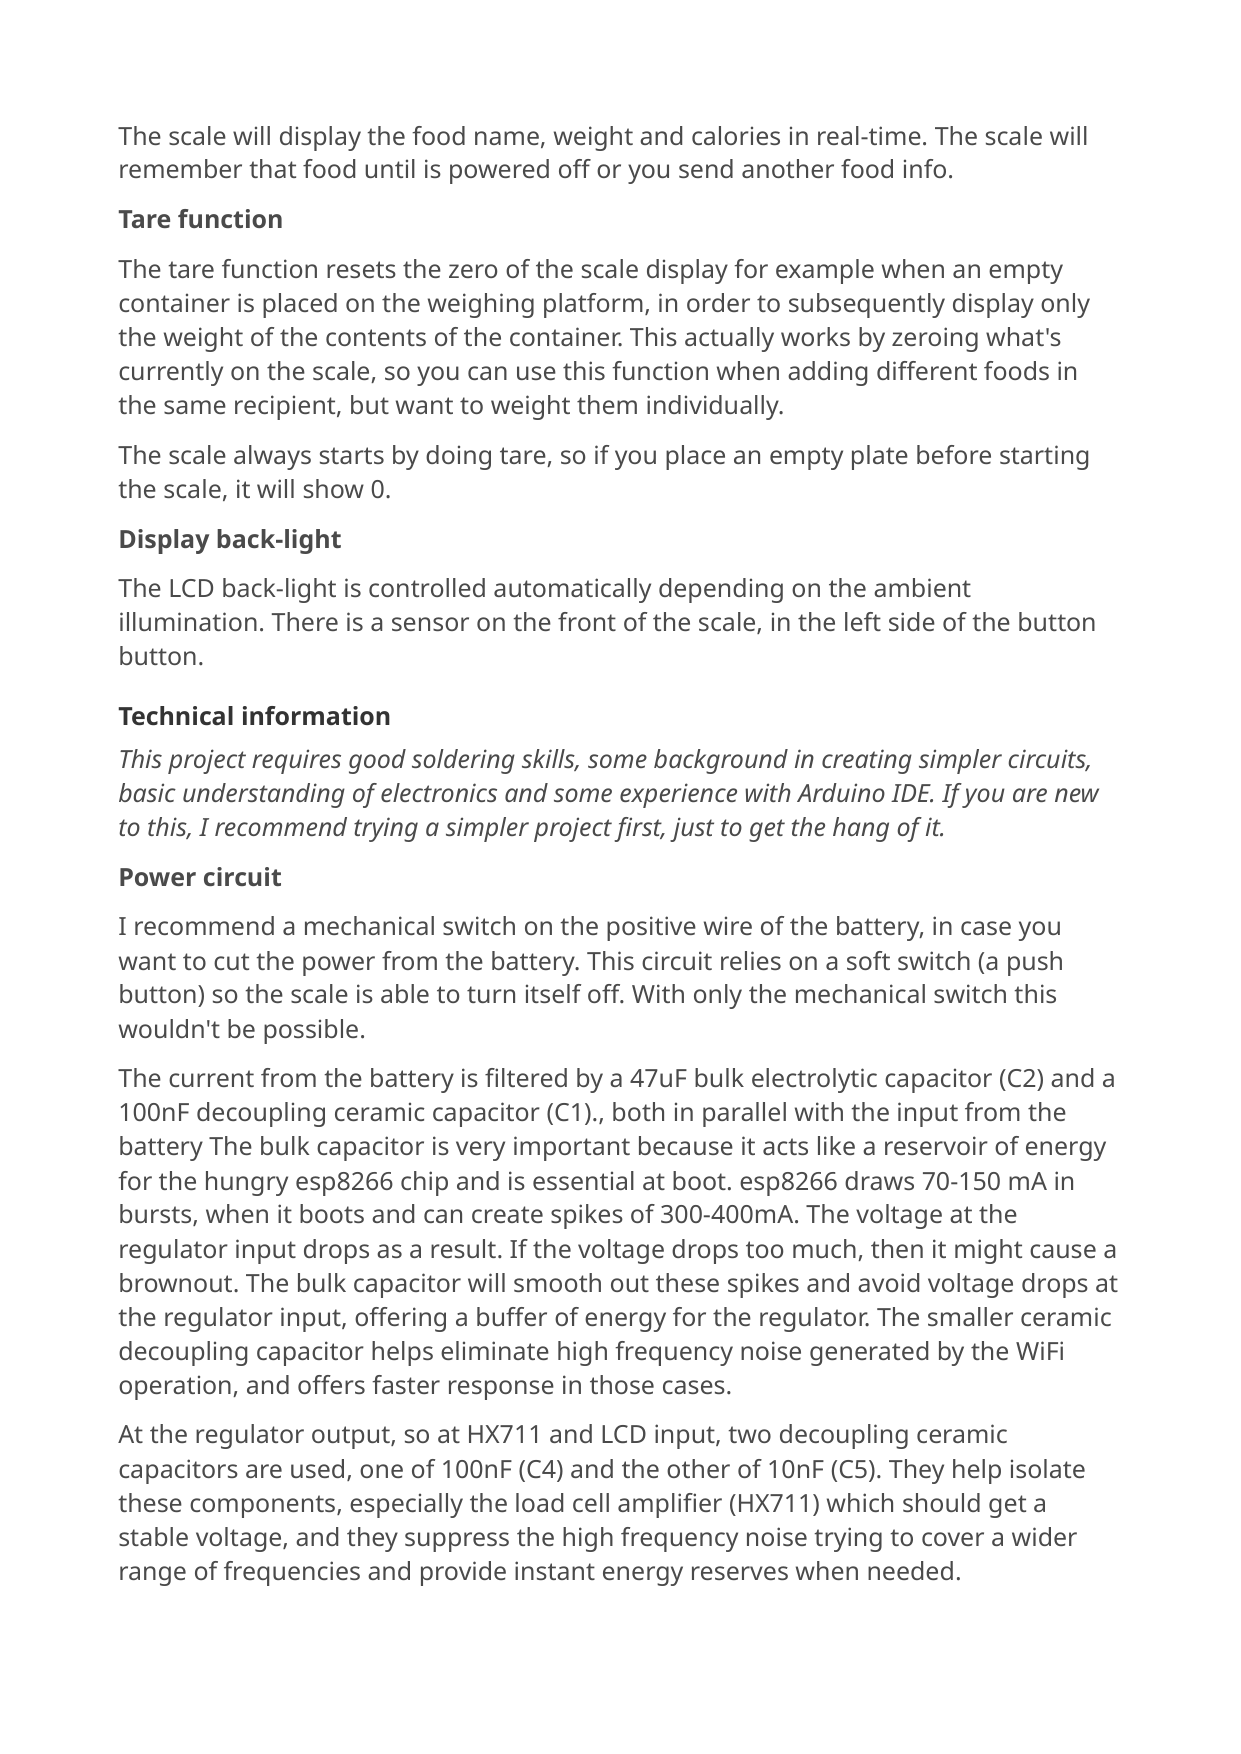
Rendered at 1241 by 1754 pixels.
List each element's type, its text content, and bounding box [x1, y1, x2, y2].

text Power circuit [118, 859, 1122, 893]
text The LCD back-light is controlled automatically depending on the ambient illumination. There is a sensor on the front of the scale, in the left side of the button button. [118, 571, 1122, 673]
text This project requires good soldering skills, some background in creating simpler circuits, basic understanding of electronics and some experience with Arduino IDE. If you are new to this, I recommend trying a simpler project first, just to get the hang of it. [118, 742, 1122, 844]
text Display back-light [118, 521, 1122, 555]
text The current from the battery is filtered by a 47uF bulk electrolytic capacitor (C2) and a 100nF decoupling ceramic capacitor (C1)., both in parallel with the input from the battery The bulk capacitor is very important because it acts like a reservoir of energy for the hungry esp8266 chip and is essential at boot. esp8266 draws 70-150 mA in bursts, when it boots and can create spikes of 300-400mA. The voltage at the regulator input drops as a result. If the voltage drops too much, then it might cause a brownout. The bulk capacitor will smooth out these spikes and avoid voltage drops at the regulator input, offering a buffer of energy for the regulator. The smaller ceramic decoupling capacitor helps eliminate high frequency noise generated by the WiFi operation, and offers faster response in those cases. [118, 1061, 1122, 1402]
text The scale will display the food name, weight and calories in real-time. The scale will remember that food until is powered off or you send another food info. [118, 118, 1122, 186]
text I recommend a mechanical switch on the positive wire of the battery, in case you want to cut the power from the battery. This circuit relies on a soft switch (a push button) so the scale is able to turn itself off. With only the mechanical switch this wouldn't be possible. [118, 909, 1122, 1045]
subtitle Technical information [118, 698, 1122, 732]
text The scale always starts by doing tare, so if you place an empty plate before starting the scale, it will show 0. [118, 437, 1122, 506]
text Tare function [118, 202, 1122, 236]
text At the regulator output, so at HX711 and LCD input, two decoupling ceramic capacitors are used, one of 100nF (C4) and the other of 10nF (C5). They help isolate these components, especially the load cell amplifier (HX711) which should get a stable voltage, and they suppress the high frequency noise trying to cover a wider range of frequencies and provide instant energy reserves when needed. [118, 1417, 1122, 1587]
text The tare function resets the zero of the scale display for example when an empty container is placed on the weighing platform, in order to subsequently display only the weight of the contents of the container. This actually works by zeroing what's currently on the scale, so you can use this function when adding different foods in the same recipient, but want to weight them individually. [118, 252, 1122, 422]
